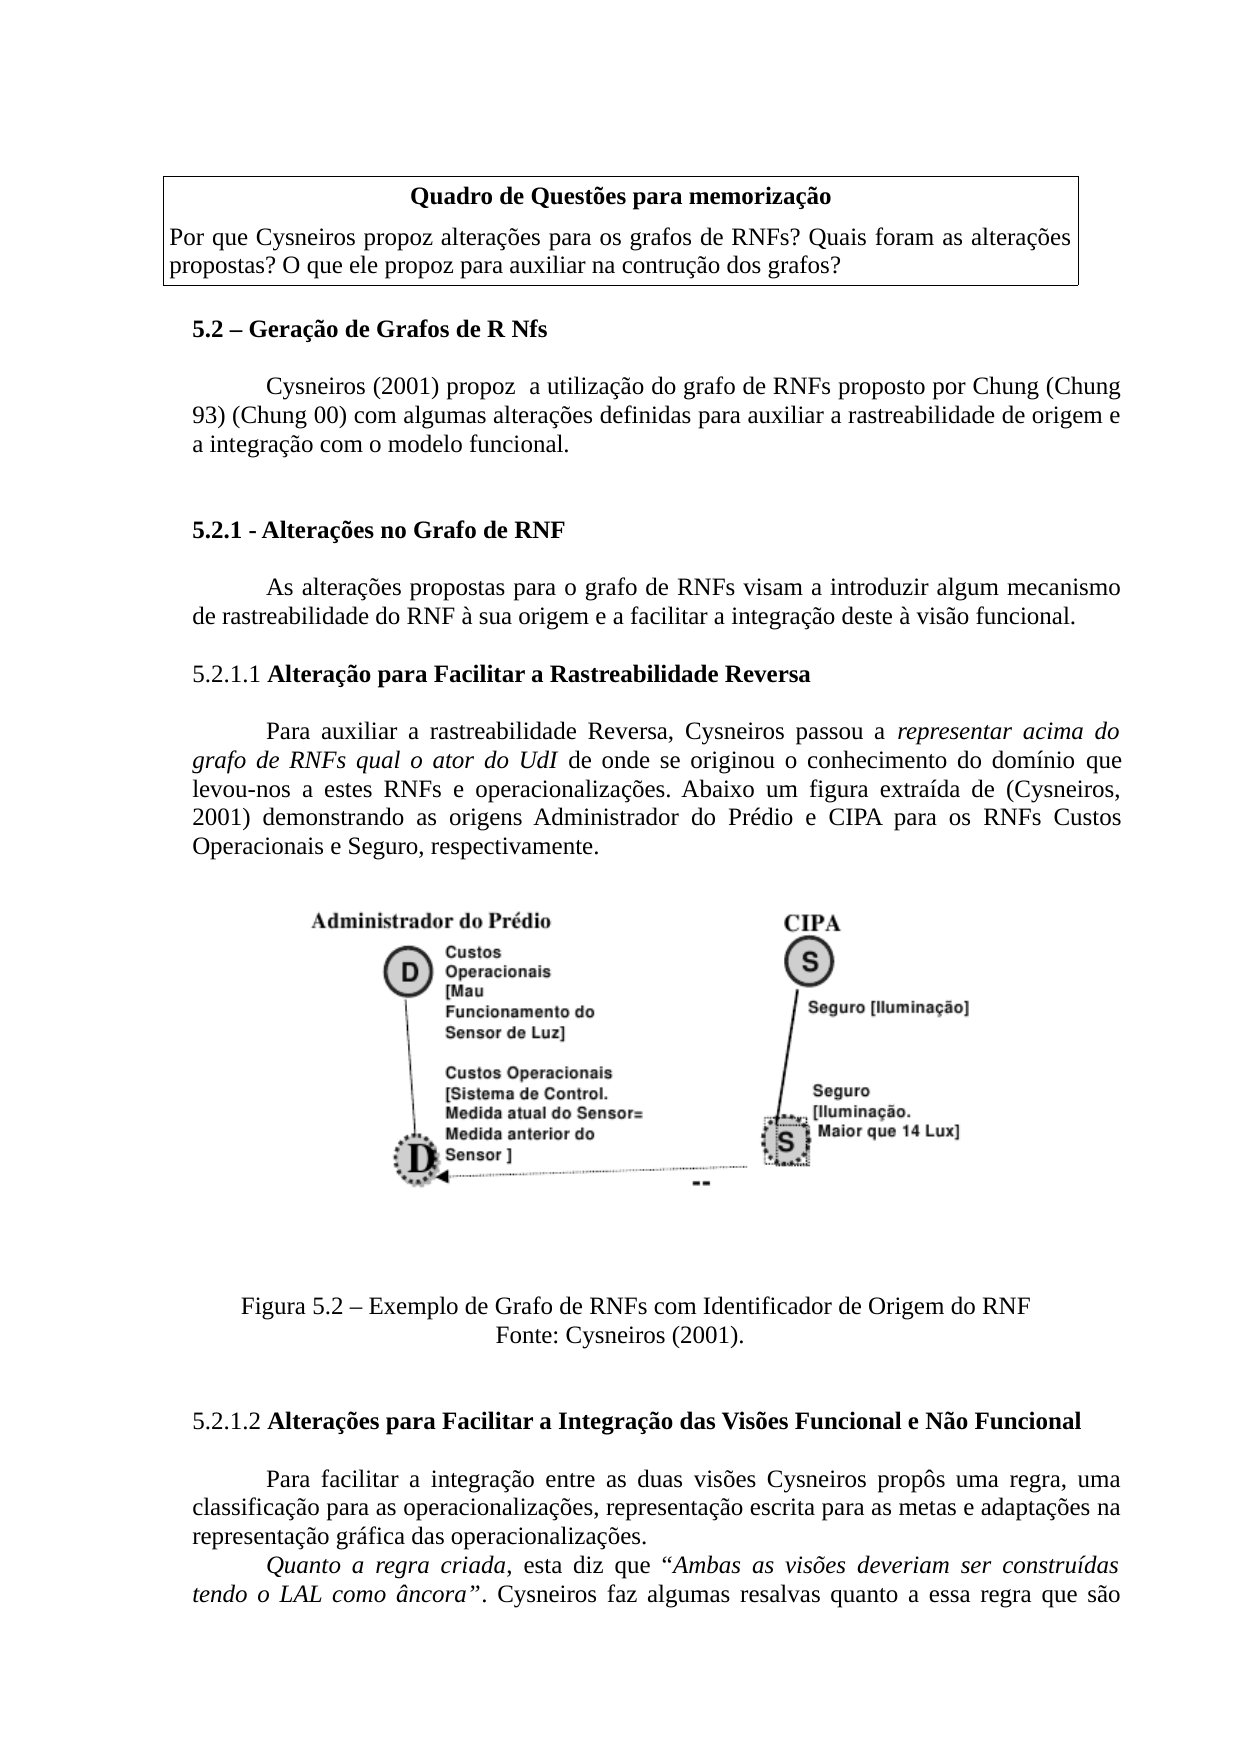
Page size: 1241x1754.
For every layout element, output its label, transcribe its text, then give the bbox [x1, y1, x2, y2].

table_cell Por que Cysneiros propoz alterações para os grafos de RNFs? Quais foram as alterações propostas? O que ele propoz para auxiliar na contrução dos grafos? [164, 216, 1078, 285]
text Fonte: Cysneiros (2001). [118, 1320, 1122, 1349]
text Cysneiros (2001) propoz a utilização do grafo de RNFs proposto por Chung (Chung 93) (Chung 00) com algumas alterações definidas para auxiliar a rastreabilidade de origem e a integração com o modelo funcional. [192, 371, 1122, 457]
text 5.2.1.1 Alteração para Facilitar a Rastreabilidade Reversa [192, 659, 1122, 687]
text 5.2 – Geração de Grafos de R Nfs [192, 314, 1122, 342]
text Figura 5.2 – Exemplo de Grafo de RNFs com Identificador de Origem do RNF [118, 1291, 1122, 1320]
text Quanto a regra criada, esta diz que “Ambas as visões deveriam ser construídas tendo o LAL como âncora”. Cysneiros faz algumas resalvas quanto a essa regra que são [192, 1550, 1122, 1607]
text 5.2.1.2 Alterações para Facilitar a Integração das Visões Funcional e Não Funcional [192, 1406, 1122, 1435]
text Para auxiliar a rastreabilidade Reversa, Cysneiros passou a representar acima do grafo de RNFs qual o ator do UdI de onde se originou o conhecimento do domínio que levou-nos a estes RNFs e operacionalizações. Abaixo um figura extraída de (Cysneiros, 2001) demonstrando as origens Administrador do Prédio e CIPA para os RNFs Custos Operacionais e Seguro, respectivamente. [192, 716, 1122, 860]
text 5.2.1 - Alterações no Grafo de RNF [192, 515, 1122, 544]
table_header Quadro de Questões para memorização [164, 177, 1078, 216]
text As alterações propostas para o grafo de RNFs visam a introduzir algum mecanismo de rastreabilidade do RNF à sua origem e a facilitar a integração deste à visão funcional. [192, 572, 1122, 630]
text Para facilitar a integração entre as duas visões Cysneiros propôs uma regra, uma classificação para as operacionalizações, representação escrita para as metas e adaptações na representação gráfica das operacionalizações. [192, 1464, 1122, 1550]
